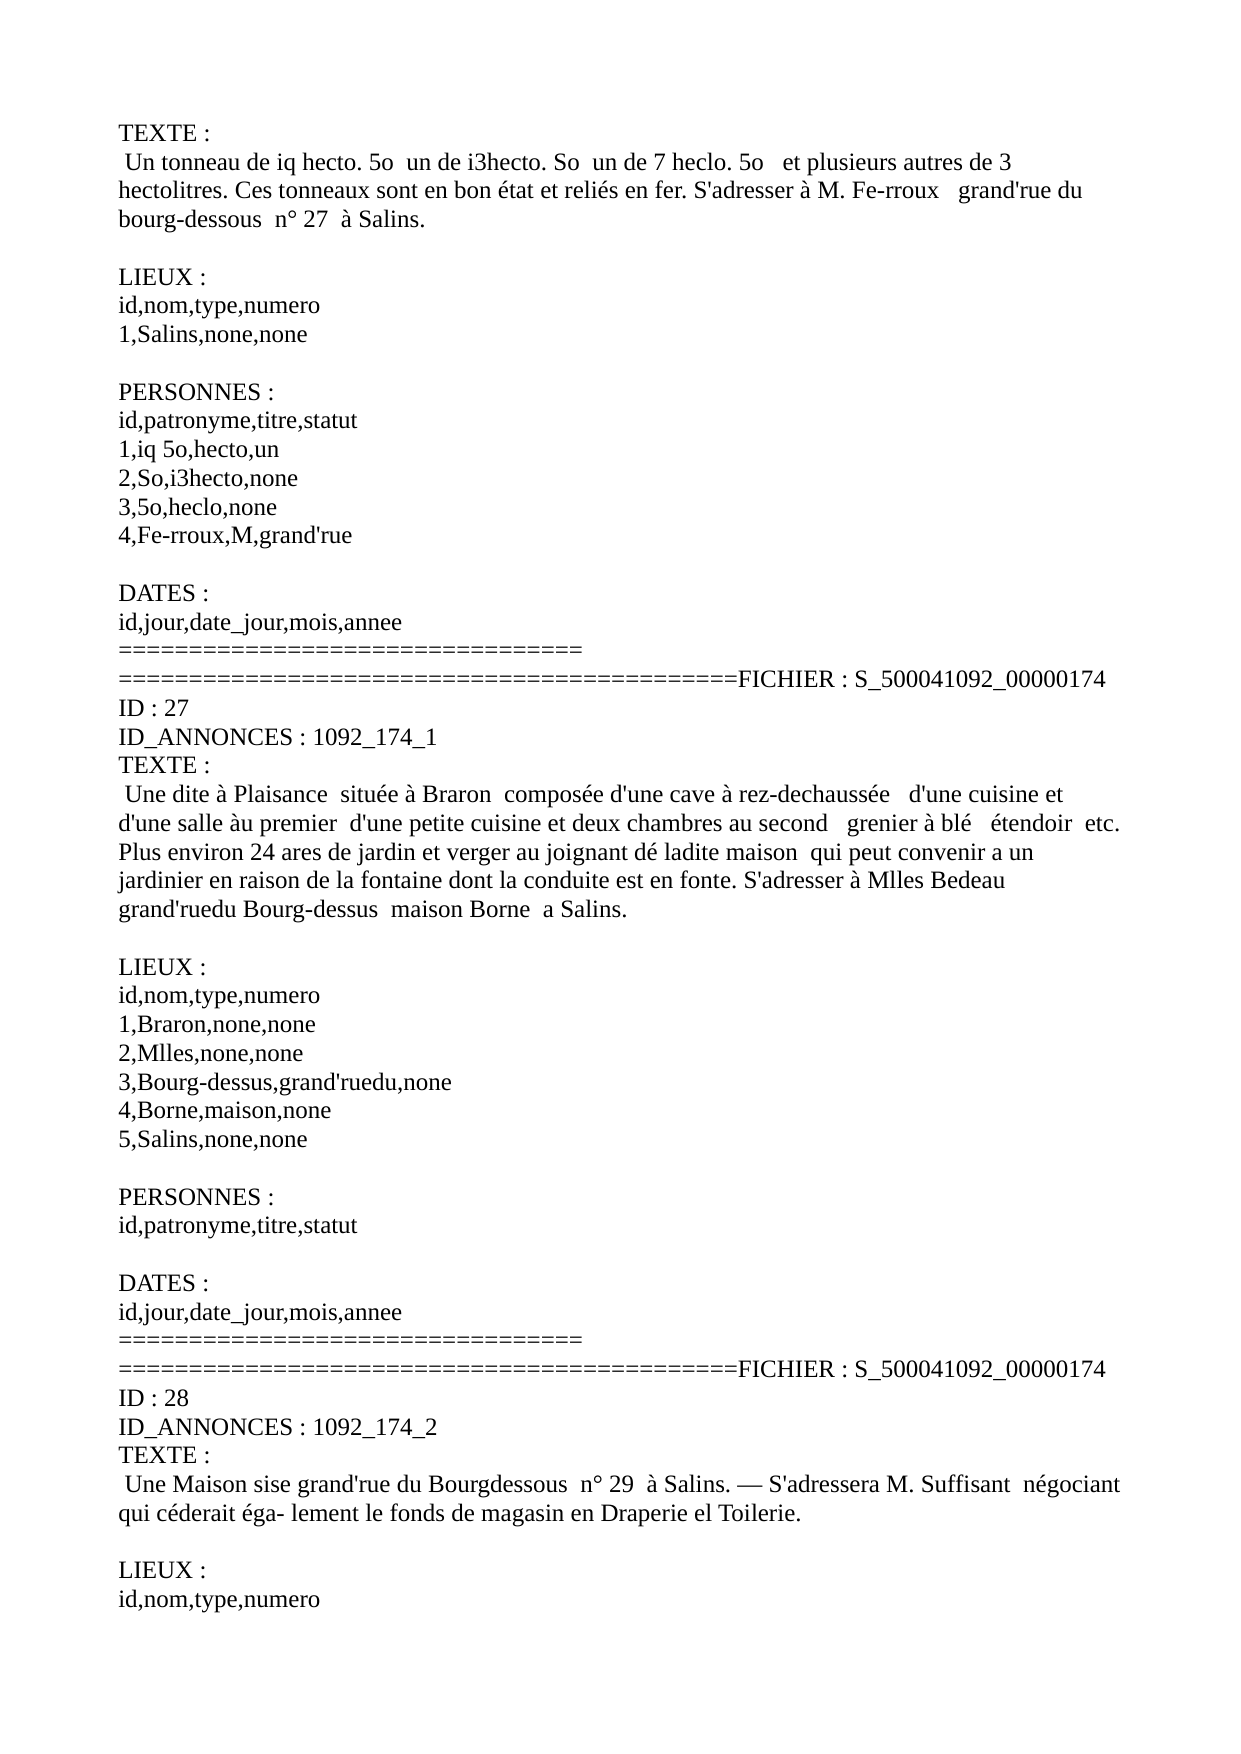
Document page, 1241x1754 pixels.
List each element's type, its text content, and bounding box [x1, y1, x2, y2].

text Une dite à Plaisance située à Braron composée d'une cave à rez-dechaussée d'une cuisine et d'une salle àu premier d'une petite cuisine et deux chambres au second grenier à blé étendoir etc. Plus environ 24 ares de jardin et verger au joignant dé ladite maison qui peut convenir a un jardinier en raison de la fontaine dont la conduite est en fonte. S'adresser à Mlles Bedeau grand'ruedu Bourg-dessus maison Borne a Salins. [118, 779, 1122, 923]
text TEXTE : [118, 118, 1122, 147]
text 3,Bourg-dessus,grand'ruedu,none [118, 1067, 1122, 1096]
text ============================================FICHIER : S_500041092_00000174 [118, 664, 1122, 693]
text 4,Borne,maison,none [118, 1096, 1122, 1124]
text ID_ANNONCES : 1092_174_2 [118, 1412, 1122, 1441]
text PERSONNES : [118, 377, 1122, 406]
text LIEUX : [118, 1556, 1122, 1584]
text 5,Salins,none,none [118, 1124, 1122, 1153]
text id,jour,date_jour,mois,annee [118, 1297, 1122, 1326]
text id,nom,type,numero [118, 981, 1122, 1009]
text TEXTE : [118, 751, 1122, 779]
text id,patronyme,titre,statut [118, 1211, 1122, 1239]
text ============================================FICHIER : S_500041092_00000174 [118, 1354, 1122, 1383]
text id,nom,type,numero [118, 291, 1122, 319]
text ID_ANNONCES : 1092_174_1 [118, 722, 1122, 751]
text ================================= [118, 636, 1122, 664]
text 2,Mlles,none,none [118, 1038, 1122, 1067]
text 1,Braron,none,none [118, 1009, 1122, 1038]
text id,nom,type,numero [118, 1584, 1122, 1613]
text DATES : [118, 1268, 1122, 1297]
text Une Maison sise grand'rue du Bourgdessous n° 29 à Salins. — S'adressera M. Suffisant négociant qui céderait éga- lement le fonds de magasin en Draperie el Toilerie. [118, 1469, 1122, 1527]
text DATES : [118, 578, 1122, 607]
text ID : 28 [118, 1383, 1122, 1412]
text LIEUX : [118, 262, 1122, 291]
text 1,Salins,none,none [118, 319, 1122, 348]
text TEXTE : [118, 1441, 1122, 1469]
text id,patronyme,titre,statut [118, 406, 1122, 434]
text 3,5o,heclo,none [118, 492, 1122, 521]
text PERSONNES : [118, 1182, 1122, 1211]
text ID : 27 [118, 693, 1122, 722]
text 4,Fe-rroux,M,grand'rue [118, 521, 1122, 549]
text Un tonneau de iq hecto. 5o un de i3hecto. So un de 7 heclo. 5o et plusieurs autres de 3 hectolitres. Ces tonneaux sont en bon état et reliés en fer. S'adresser à M. Fe-rroux grand'rue du bourg-dessous n° 27 à Salins. [118, 147, 1122, 233]
text id,jour,date_jour,mois,annee [118, 607, 1122, 636]
text 2,So,i3hecto,none [118, 463, 1122, 492]
text ================================= [118, 1326, 1122, 1354]
text 1,iq 5o,hecto,un [118, 434, 1122, 463]
text LIEUX : [118, 952, 1122, 981]
